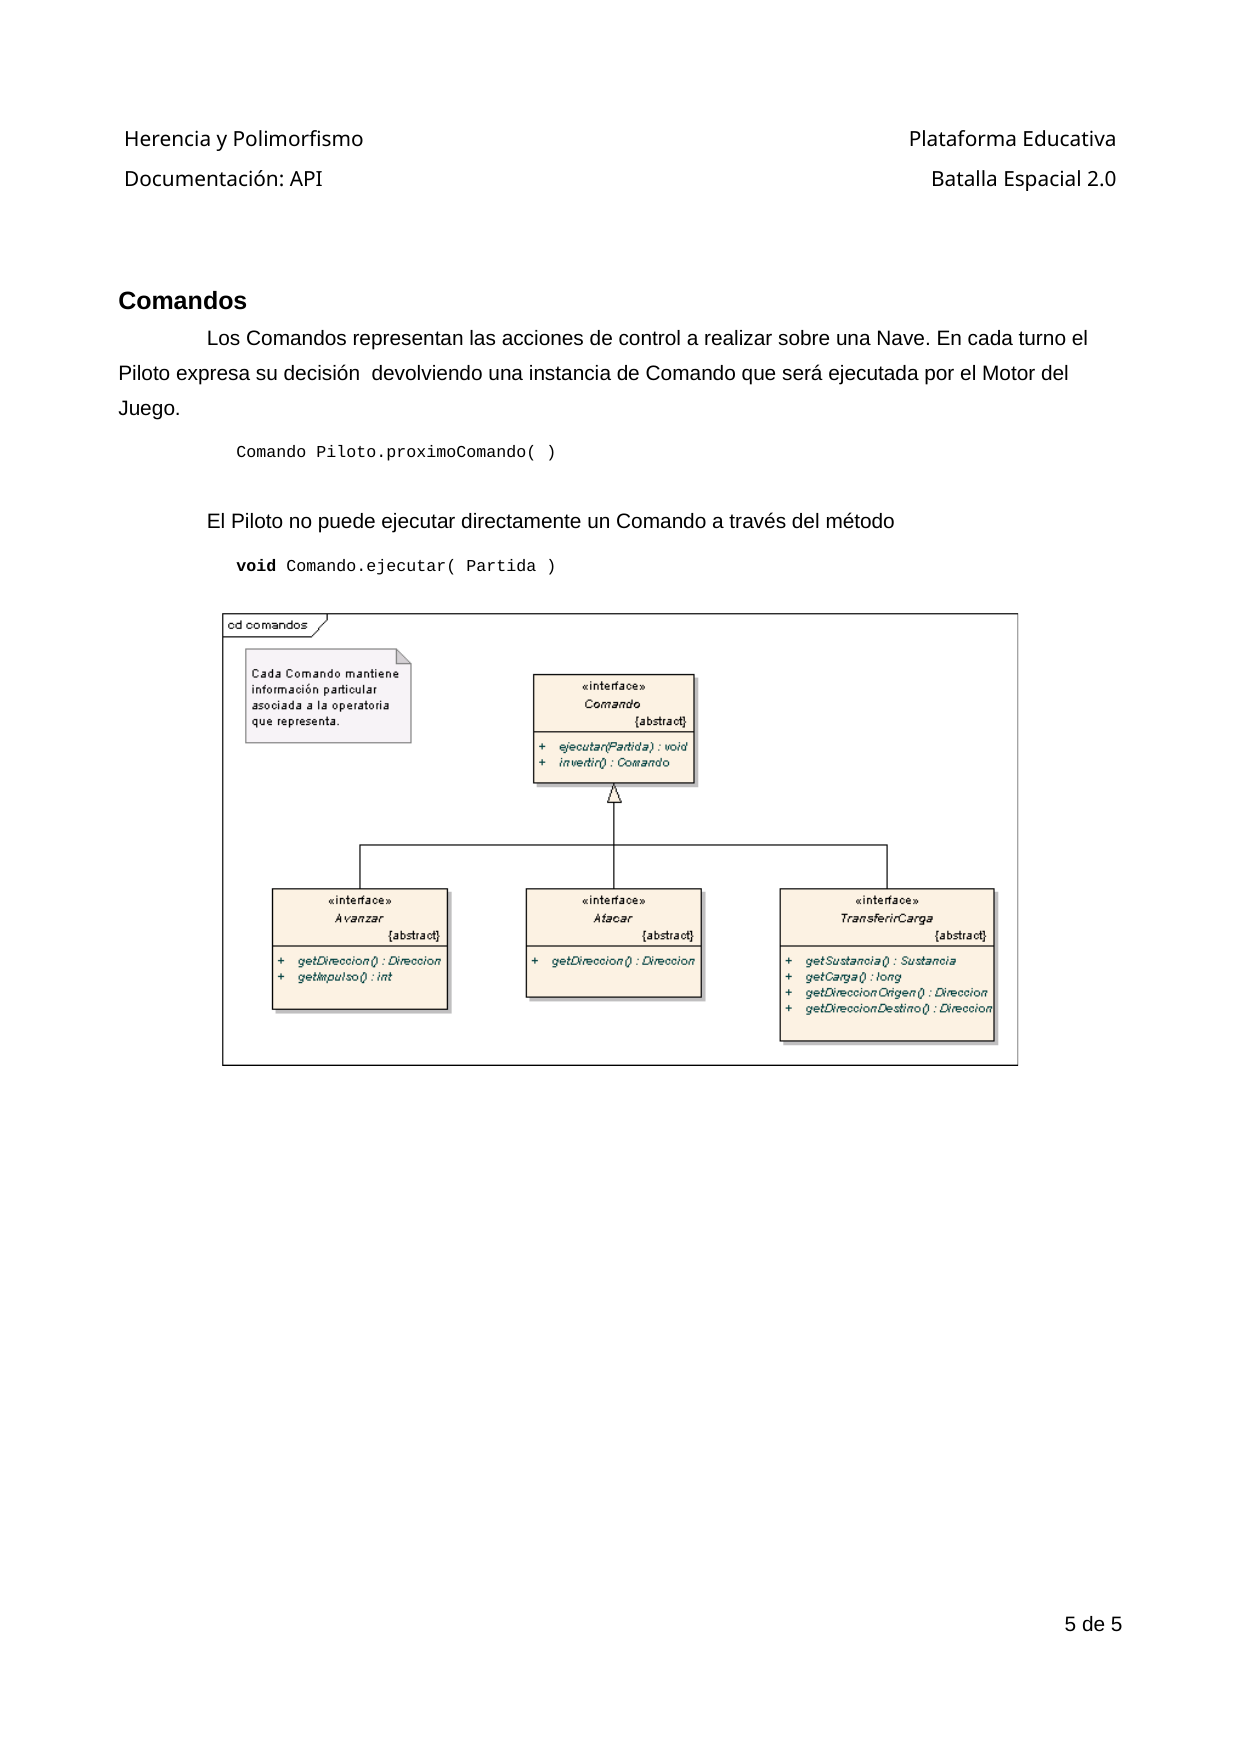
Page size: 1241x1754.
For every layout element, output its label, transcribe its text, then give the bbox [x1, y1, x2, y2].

text Los Comandos representan las acciones de control a realizar sobre una Nave. En cada turno el Piloto expresa su decisión devolviendo una instancia de Comando que será ejecutada por el Motor del Juego. [118, 327, 1122, 420]
text El Piloto no puede ejecutar directamente un Comando a través del método [118, 510, 1122, 533]
text void Comando.ejecutar( Partida ) [236, 557, 1122, 576]
picture [222, 612, 1019, 1066]
text Comando Piloto.proximoComando( ) [236, 444, 1122, 463]
subtitle Comandos [118, 286, 1122, 314]
